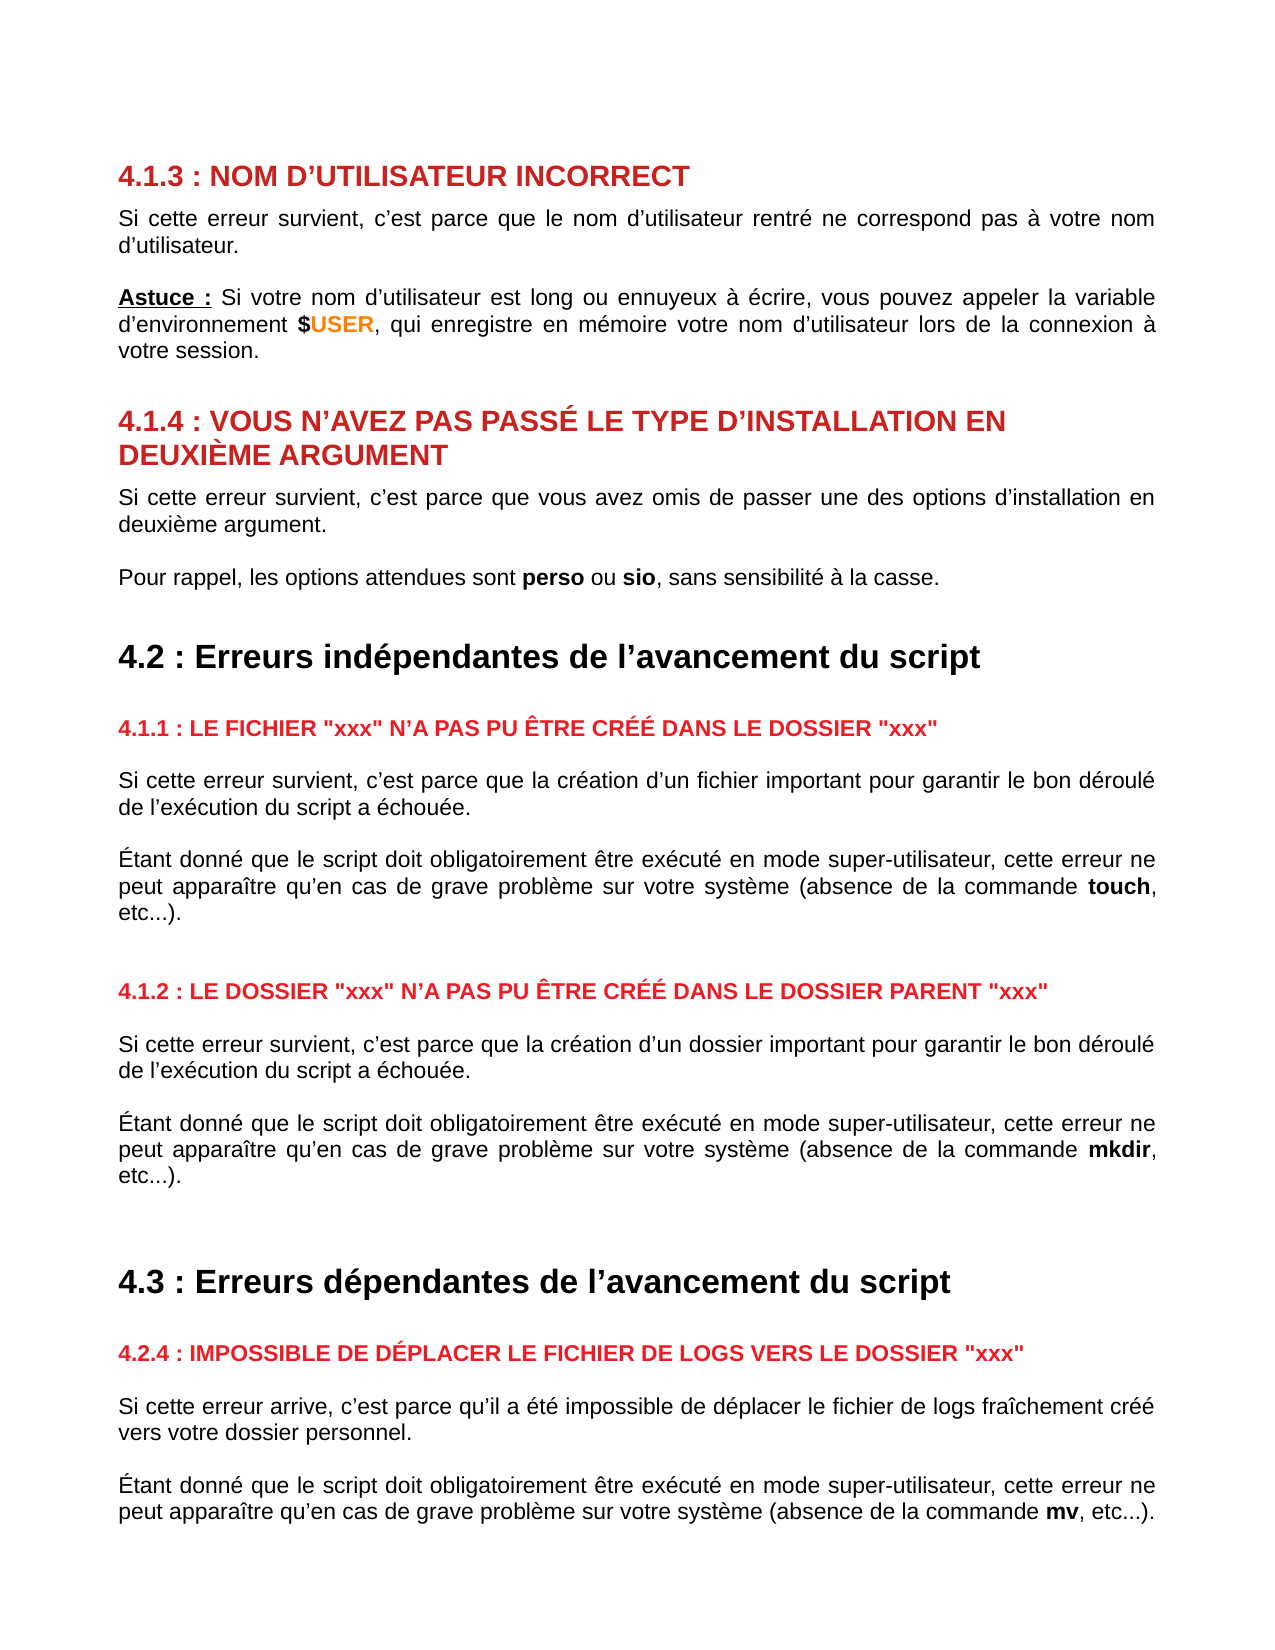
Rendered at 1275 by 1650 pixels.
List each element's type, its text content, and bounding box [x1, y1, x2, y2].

text 4.1.2 : LE DOSSIER "xxx" N’A PAS PU ÊTRE CRÉÉ DANS LE DOSSIER PARENT "xxx" [118, 978, 1157, 1004]
text 4.2.4 : IMPOSSIBLE DE DÉPLACER LE FICHIER DE LOGS VERS LE DOSSIER "xxx" [118, 1340, 1157, 1366]
subtitle 4.1.4 : VOUS N’AVEZ PAS PASSÉ LE TYPE D’INSTALLATION EN DEUXIÈME ARGUMENT [118, 404, 1157, 472]
text Étant donné que le script doit obligatoirement être exécuté en mode super-utilisateur, cette erreur ne peut apparaître qu’en cas de grave problème sur votre système (absence de la commande mv, etc...). [118, 1472, 1157, 1524]
text Si cette erreur survient, c’est parce que la création d’un fichier important pour garantir le bon déroulé de l’exécution du script a échouée. [118, 767, 1157, 820]
text Étant donné que le script doit obligatoirement être exécuté en mode super-utilisateur, cette erreur ne peut apparaître qu’en cas de grave problème sur votre système (absence de la commande touch, etc...). [118, 846, 1157, 925]
text 4.1.1 : LE FICHIER "xxx" N’A PAS PU ÊTRE CRÉÉ DANS LE DOSSIER "xxx" [118, 714, 1157, 741]
text Si cette erreur survient, c’est parce que vous avez omis de passer une des options d’installation en deuxième argument. [118, 484, 1157, 537]
text Si cette erreur arrive, c’est parce qu’il a été impossible de déplacer le fichier de logs fraîchement créé vers votre dossier personnel. [118, 1393, 1157, 1445]
subtitle 4.3 : Erreurs dépendantes de l’avancement du script [118, 1262, 1157, 1301]
text Si cette erreur survient, c’est parce que le nom d’utilisateur rentré ne correspond pas à votre nom d’utilisateur. [118, 205, 1157, 258]
text Astuce : Si votre nom d’utilisateur est long ou ennuyeux à écrire, vous pouvez appeler la variable d’environnement $USER, qui enregistre en mémoire votre nom d’utilisateur lors de la connexion à votre session. [118, 284, 1157, 363]
text Pour rappel, les options attendues sont perso ou sio, sans sensibilité à la casse. [118, 563, 1157, 590]
text Si cette erreur survient, c’est parce que la création d’un dossier important pour garantir le bon déroulé de l’exécution du script a échouée. [118, 1031, 1157, 1083]
text Étant donné que le script doit obligatoirement être exécuté en mode super-utilisateur, cette erreur ne peut apparaître qu’en cas de grave problème sur votre système (absence de la commande mkdir, etc...). [118, 1110, 1157, 1189]
subtitle 4.2 : Erreurs indépendantes de l’avancement du script [118, 637, 1157, 676]
subtitle 4.1.3 : NOM D’UTILISATEUR INCORRECT [118, 159, 1157, 193]
